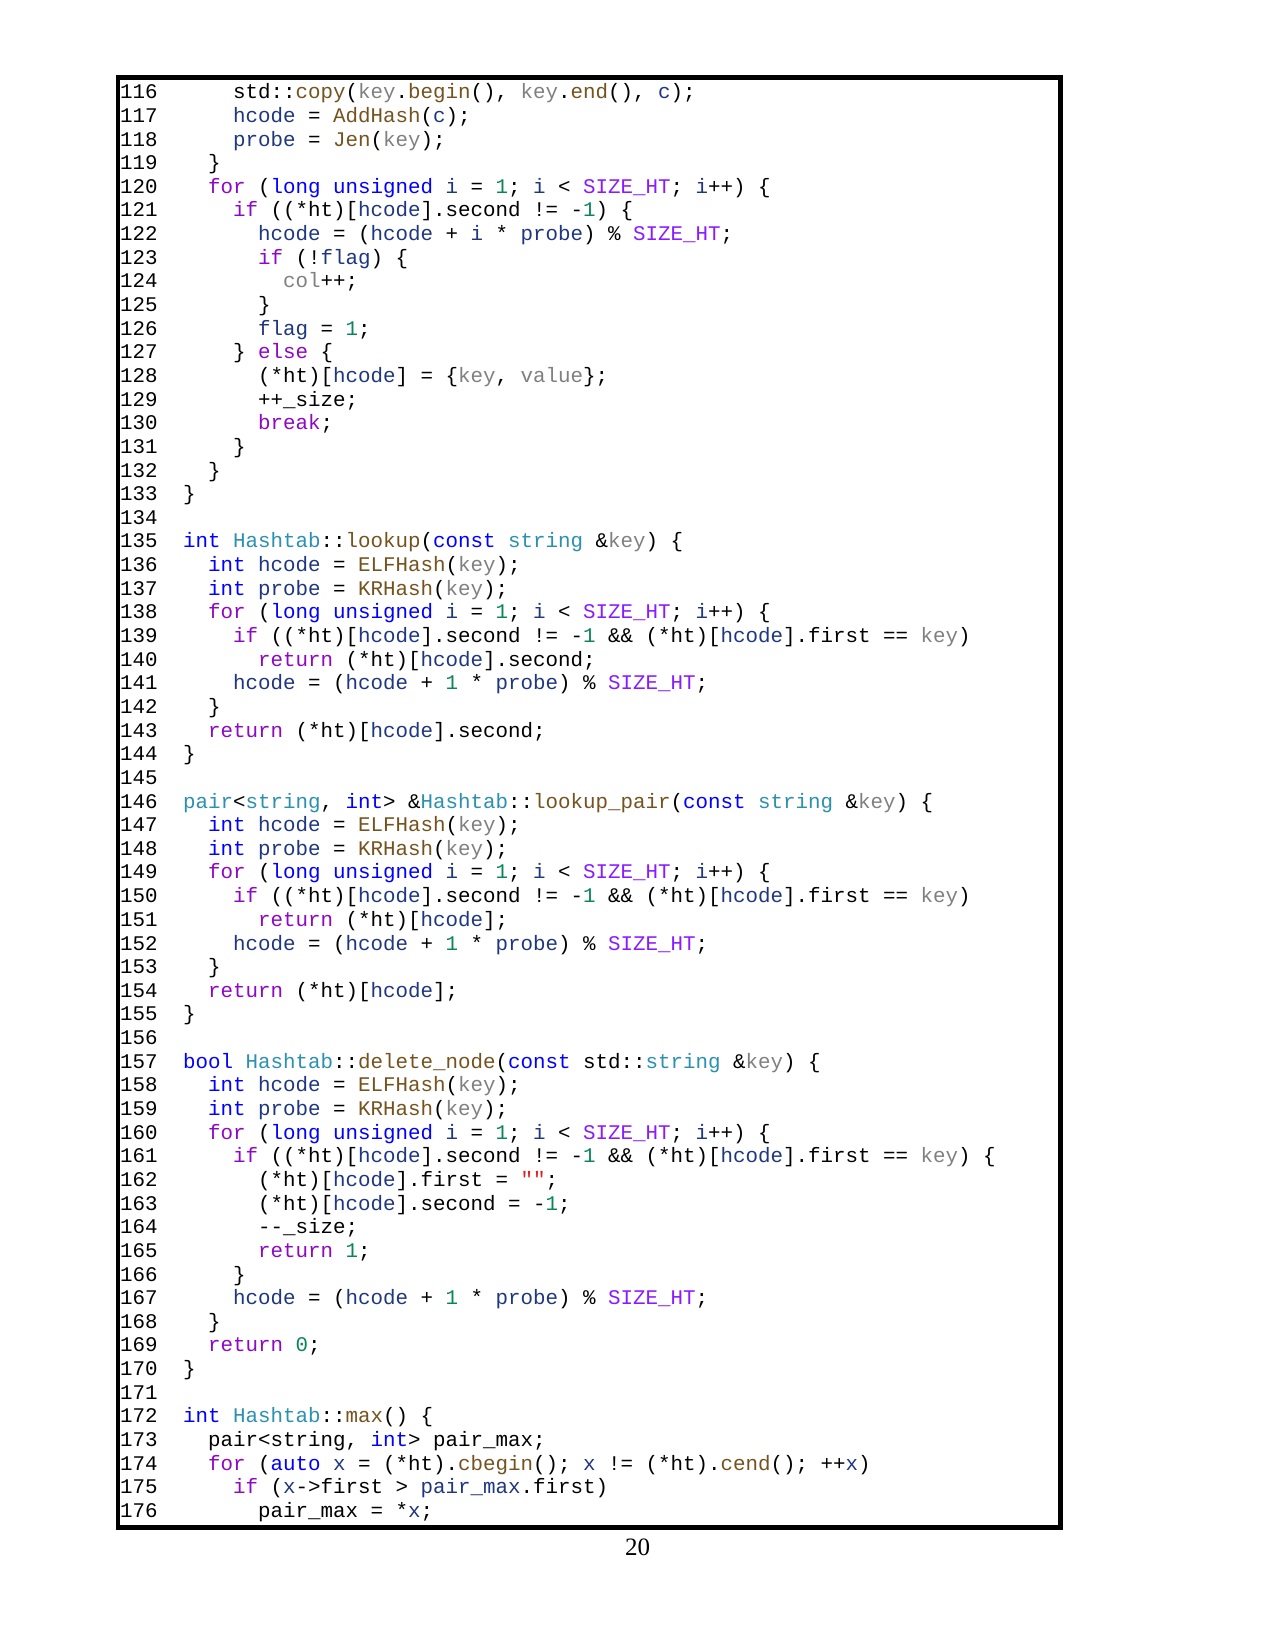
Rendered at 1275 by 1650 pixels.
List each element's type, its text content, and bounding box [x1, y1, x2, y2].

table_header 116 117 118 119 120 121 122 123 124 125 126 127 128 129 130 131 132 133 134 135 136 137 138 139 140 141 142 143 144 145 146 147 148 149 150 151 152 153 154 155 156 157 158 159 160 161 162 163 164 165 166 167 168 169 170 171 172 173 174 175 176 [120, 80, 181, 1525]
